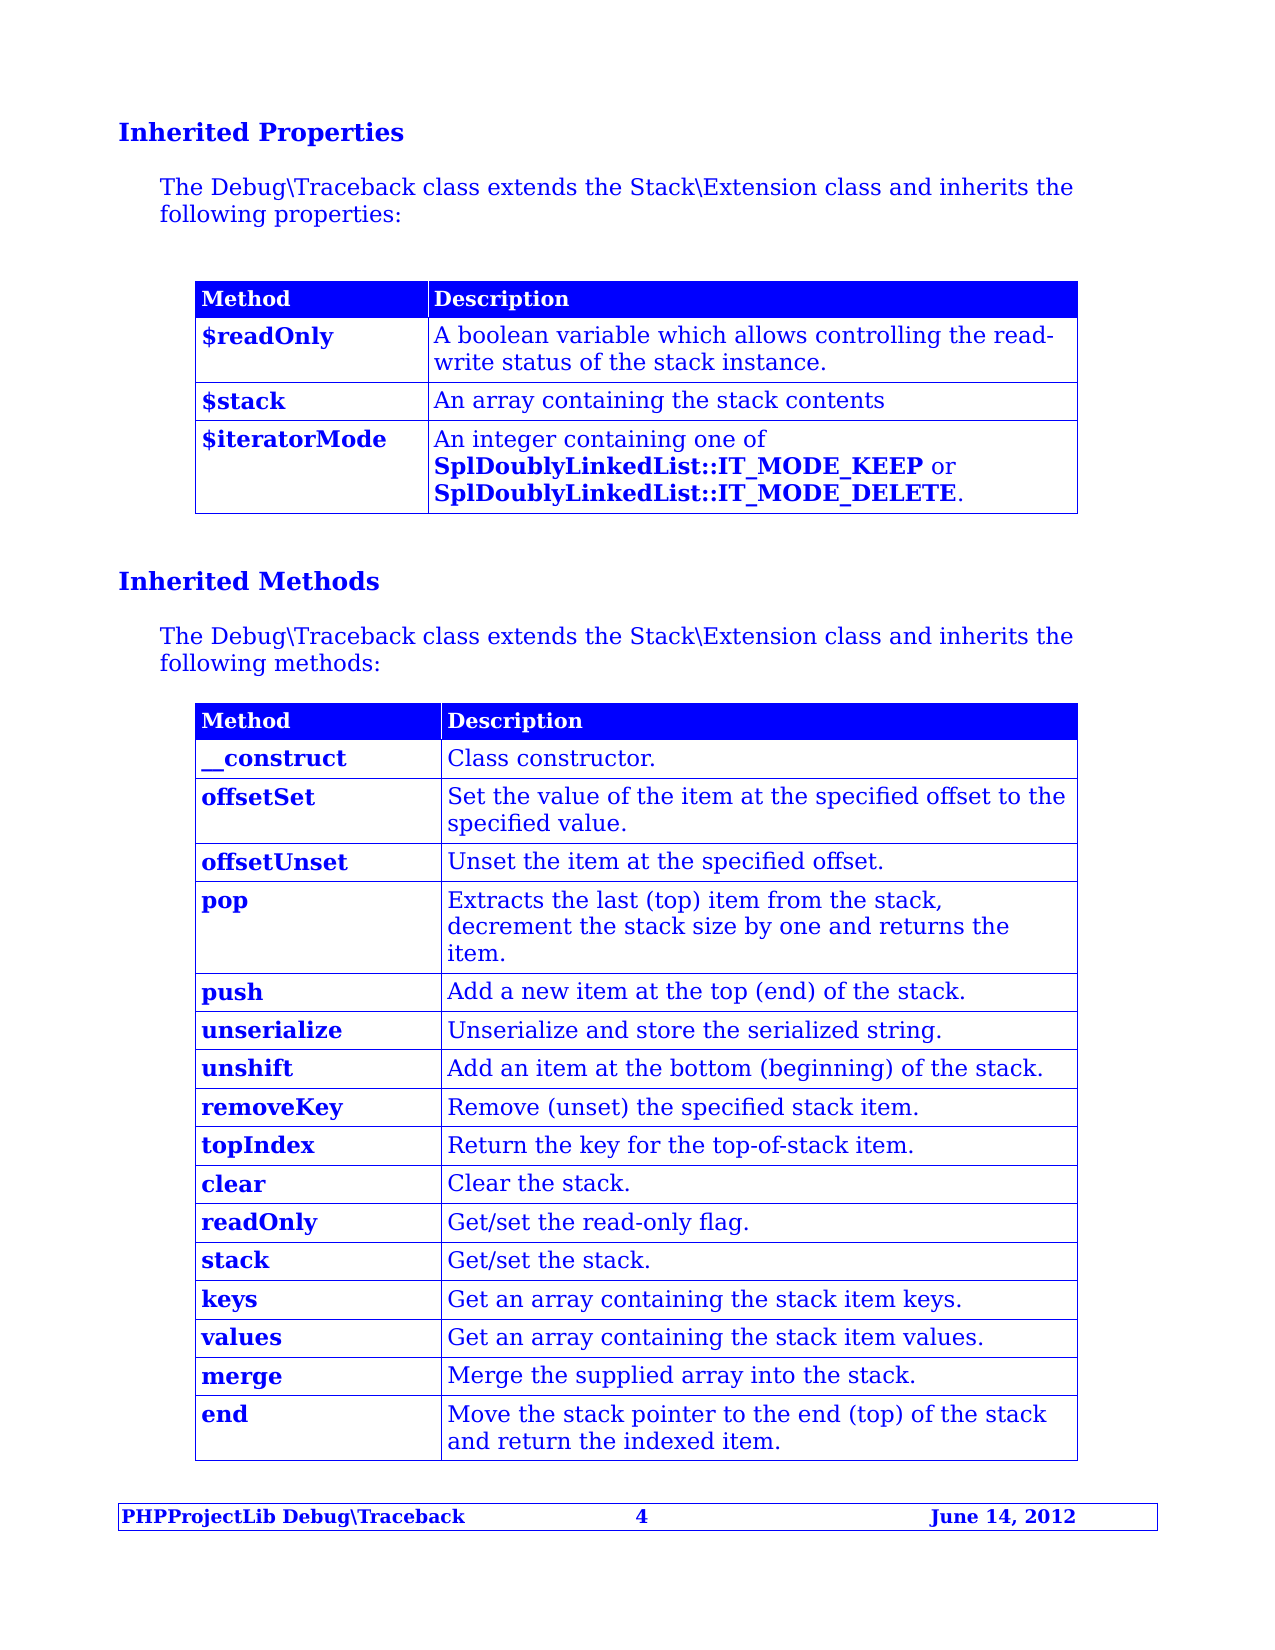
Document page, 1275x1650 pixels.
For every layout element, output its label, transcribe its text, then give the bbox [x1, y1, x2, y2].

table_cell clear [196, 1166, 441, 1203]
table_cell offsetSet [196, 779, 441, 842]
table_cell Clear the stack. [442, 1166, 1077, 1203]
table_cell Set the value of the item at the specified offset to the specified value. [442, 779, 1077, 842]
table_cell Merge the supplied array into the stack. [442, 1358, 1077, 1395]
table_cell An integer containing one of SplDoublyLinkedList::IT_MODE_KEEP or SplDoublyLinkedList::IT_MODE_DELETE. [429, 421, 1077, 512]
table_cell keys [196, 1281, 441, 1318]
table_cell offsetUnset [196, 844, 441, 881]
table_header Method [196, 282, 428, 317]
table_cell readOnly [196, 1204, 441, 1242]
table_cell Get/set the read-only flag. [442, 1204, 1077, 1242]
text The Debug\Traceback class extends the Stack\Extension class and inherits the following methods: [159, 623, 1157, 676]
table_cell Return the key for the top-of-stack item. [442, 1127, 1077, 1165]
table_cell removeKey [196, 1089, 441, 1126]
table_cell A boolean variable which allows controlling the read-write status of the stack instance. [429, 318, 1077, 382]
table_cell Extracts the last (top) item from the stack, decrement the stack size by one and returns the item. [442, 882, 1077, 972]
table_cell end [196, 1396, 441, 1460]
table_header Method [196, 704, 441, 739]
table_cell Move the stack pointer to the end (top) of the stack and return the indexed item. [442, 1396, 1077, 1460]
table_cell push [196, 974, 441, 1011]
table_cell An array containing the stack contents [429, 383, 1077, 420]
title Inherited Properties [118, 118, 1157, 147]
text The Debug\Traceback class extends the Stack\Extension class and inherits the following properties: [159, 174, 1157, 227]
table_cell Add a new item at the top (end) of the stack. [442, 974, 1077, 1011]
table_cell values [196, 1320, 441, 1357]
table_cell Class constructor. [442, 740, 1077, 778]
table_cell unserialize [196, 1012, 441, 1049]
table_header Description [442, 704, 1077, 739]
table_cell $stack [196, 383, 428, 420]
title Inherited Methods [118, 567, 1157, 596]
table_cell merge [196, 1358, 441, 1395]
table_cell Unset the item at the specified offset. [442, 844, 1077, 881]
table_cell Get an array containing the stack item values. [442, 1320, 1077, 1357]
table_cell Get an array containing the stack item keys. [442, 1281, 1077, 1318]
table_cell Remove (unset) the specified stack item. [442, 1089, 1077, 1126]
table_header Description [429, 282, 1077, 317]
table_cell pop [196, 882, 441, 972]
table_cell Add an item at the bottom (beginning) of the stack. [442, 1050, 1077, 1088]
table_cell unshift [196, 1050, 441, 1088]
table_cell topIndex [196, 1127, 441, 1165]
table_cell __construct [196, 740, 441, 778]
table_cell Unserialize and store the serialized string. [442, 1012, 1077, 1049]
table_cell stack [196, 1243, 441, 1280]
table_cell $readOnly [196, 318, 428, 382]
table_cell Get/set the stack. [442, 1243, 1077, 1280]
table_cell $iteratorMode [196, 421, 428, 512]
